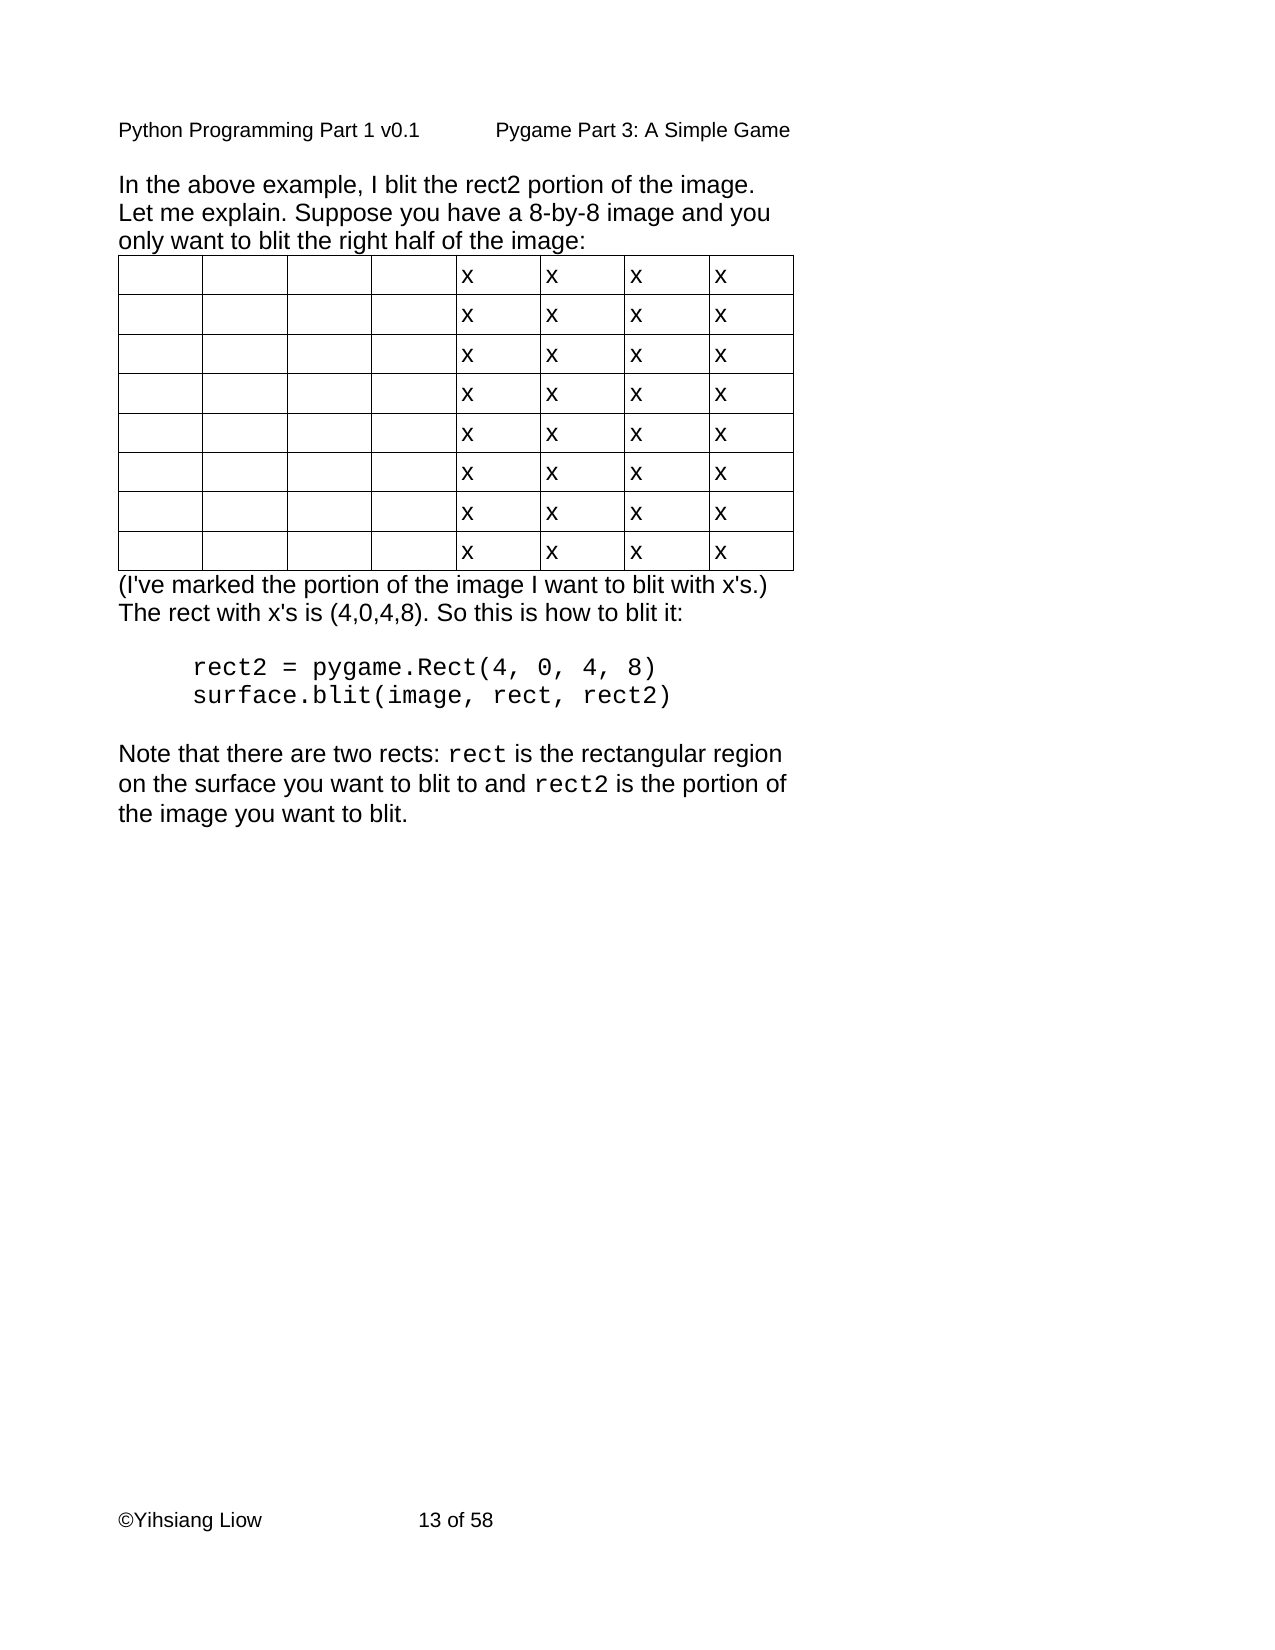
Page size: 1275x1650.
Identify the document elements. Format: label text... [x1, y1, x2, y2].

table_cell [372, 335, 456, 373]
table_header x [457, 256, 540, 294]
table_cell x [710, 335, 793, 373]
table_cell x [541, 335, 624, 373]
table_cell [372, 295, 456, 333]
table_cell [288, 453, 371, 491]
table_header [119, 256, 202, 294]
table_cell x [457, 335, 540, 373]
table_cell x [710, 532, 793, 570]
table_cell [288, 374, 371, 412]
table_cell [372, 374, 456, 412]
table_cell [203, 492, 287, 531]
table_cell [203, 453, 287, 491]
table_cell [372, 532, 456, 570]
table_header x [625, 256, 709, 294]
table_cell x [625, 492, 709, 531]
table_cell [288, 295, 371, 333]
table_cell [203, 532, 287, 570]
text Note that there are two rects: rect is the rectangular region on the surface you want to blit to and rect2 is the portion of the image you want to blit. [118, 740, 793, 828]
table_cell x [625, 374, 709, 412]
table_cell x [625, 335, 709, 373]
table_cell [119, 532, 202, 570]
table_cell [203, 335, 287, 373]
table_cell [372, 414, 456, 452]
table_cell [119, 453, 202, 491]
table_cell x [710, 453, 793, 491]
table_cell x [541, 414, 624, 452]
text (I've marked the portion of the image I want to blit with x's.) The rect with x's is (4,0,4,8). So this is how to blit it: [118, 571, 793, 626]
table_cell [372, 453, 456, 491]
table_cell x [457, 374, 540, 412]
table_cell [288, 335, 371, 373]
table_cell [119, 335, 202, 373]
table_cell [288, 414, 371, 452]
table_cell [203, 374, 287, 412]
table_cell [372, 492, 456, 531]
text surface.blit(image, rect, rect2) [118, 683, 793, 711]
table_cell x [541, 453, 624, 491]
table_header x [710, 256, 793, 294]
table_header [288, 256, 371, 294]
table_cell x [625, 453, 709, 491]
table_cell x [541, 295, 624, 333]
text rect2 = pygame.Rect(4, 0, 4, 8) [118, 655, 793, 683]
table_cell x [710, 295, 793, 333]
table_cell x [710, 414, 793, 452]
table_cell x [625, 295, 709, 333]
table_cell [203, 295, 287, 333]
table_cell x [457, 492, 540, 531]
table_cell x [625, 532, 709, 570]
table_cell x [457, 414, 540, 452]
table_cell x [457, 453, 540, 491]
table_cell x [457, 532, 540, 570]
table_cell [119, 492, 202, 531]
table_cell [288, 492, 371, 531]
table_cell x [710, 492, 793, 531]
table_header [203, 256, 287, 294]
text In the above example, I blit the rect2 portion of the image. Let me explain. Suppose you have a 8-by-8 image and you only want to blit the right half of the image: [118, 171, 793, 254]
table_cell x [541, 532, 624, 570]
table_cell x [541, 374, 624, 412]
table_cell x [541, 492, 624, 531]
table_cell x [625, 414, 709, 452]
table_cell [119, 414, 202, 452]
table_cell [288, 532, 371, 570]
table_cell [119, 374, 202, 412]
table_header [372, 256, 456, 294]
table_cell [119, 295, 202, 333]
table_cell x [457, 295, 540, 333]
table_cell x [710, 374, 793, 412]
table_cell [203, 414, 287, 452]
table_header x [541, 256, 624, 294]
